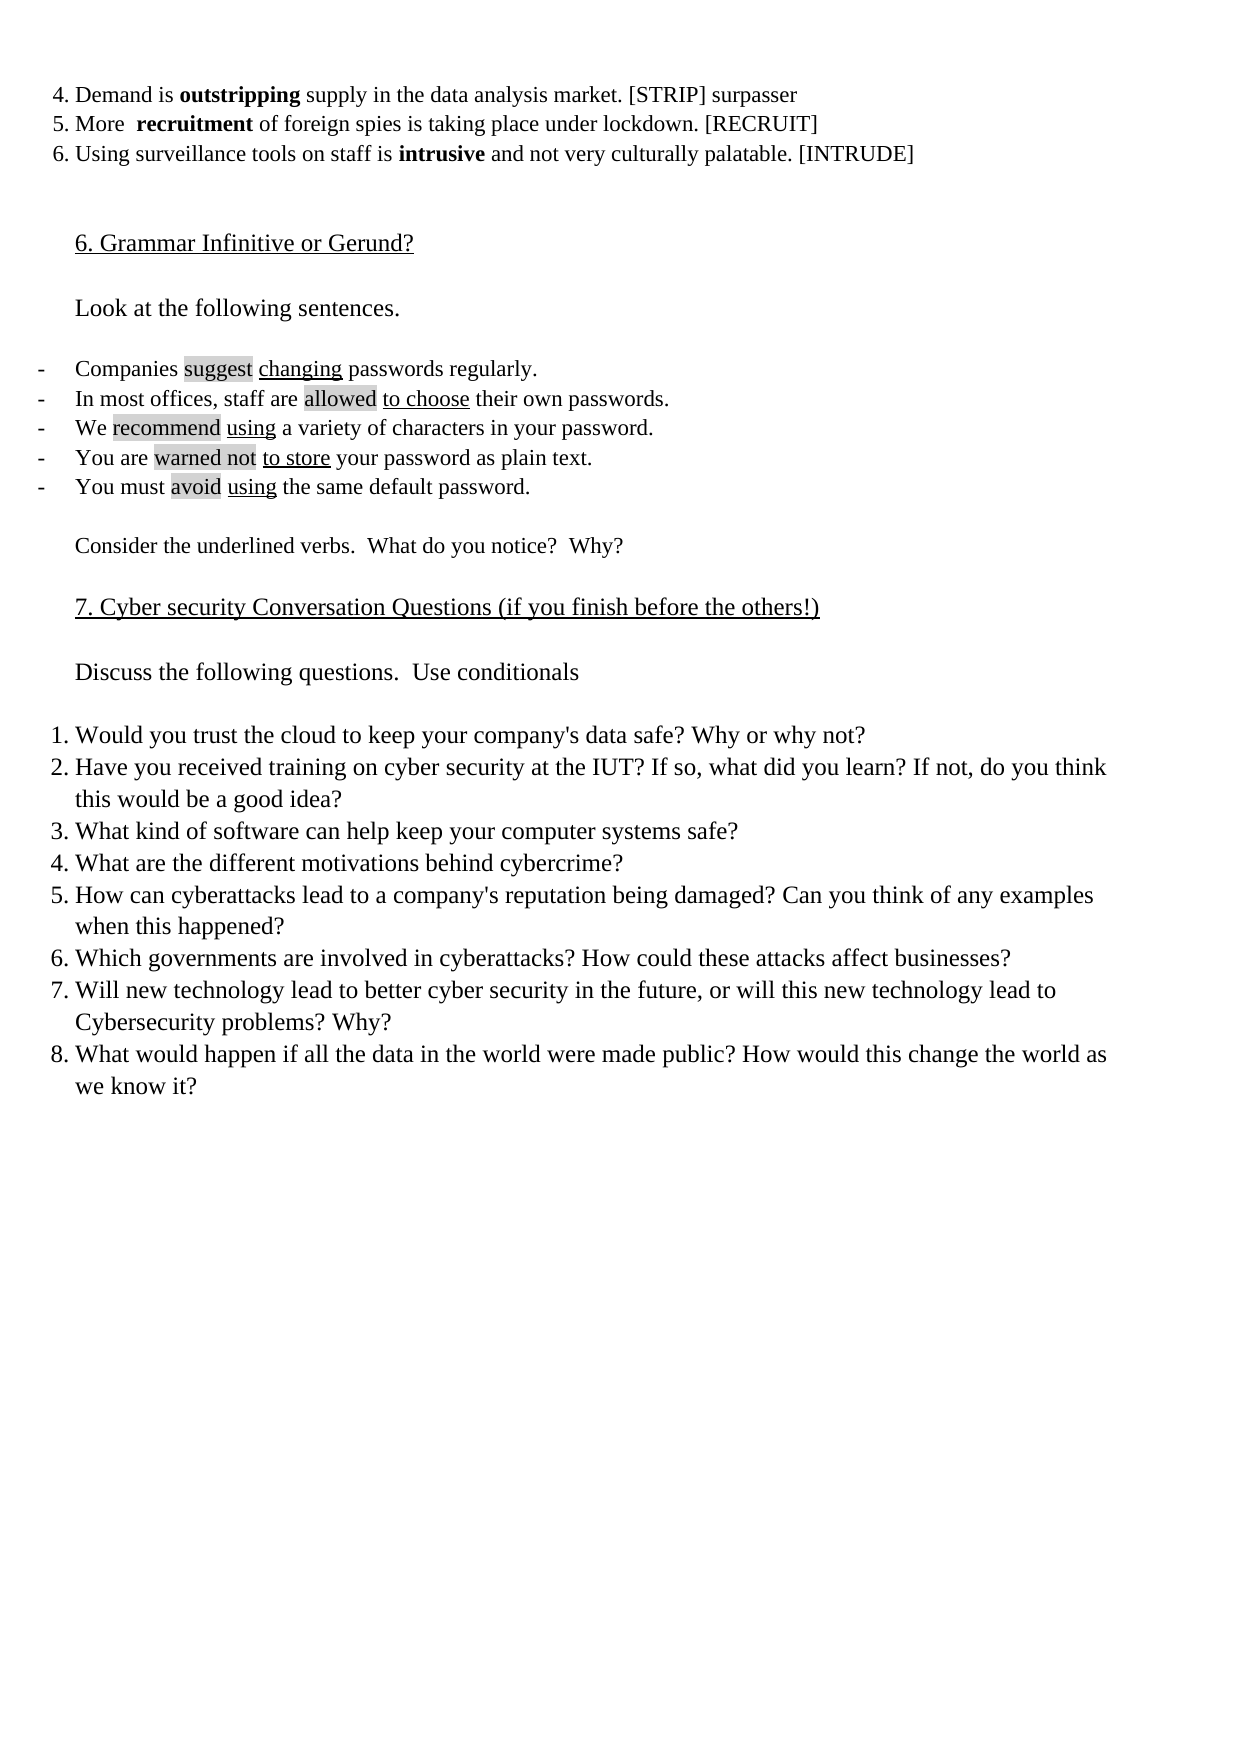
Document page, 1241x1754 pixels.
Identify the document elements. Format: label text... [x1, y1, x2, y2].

text Consider the underlined verbs. What do you notice? Why? [74, 532, 1159, 558]
list Demand is outstripping supply in the data analysis market. [STRIP] surpasser [52, 81, 1159, 107]
list We recommend using a variety of characters in your password. [37, 414, 1159, 441]
list Will new technology lead to better cyber security in the future, or will this new technology lead to Cybersecurity problems? Why? [50, 976, 1119, 1036]
list How can cyberattacks lead to a company's reputation being damaged? Can you think of any examples when this happened? [50, 880, 1119, 940]
list Using surveillance tools on staff is intrusive and not very culturally palatable. [INTRUDE] [52, 139, 1159, 166]
text Discuss the following questions. Use conditionals [74, 657, 1159, 686]
list What are the different motivations behind cybercrime? [50, 848, 1119, 877]
list In most offices, staff are allowed to choose their own passwords. [37, 385, 1159, 411]
list Have you received training on cyber security at the IUT? If so, what did you learn? If not, do you think this would be a good idea? [50, 752, 1119, 812]
text 6. Grammar Infinitive or Gerund? [74, 228, 1159, 257]
list What would happen if all the data in the world were made public? How would this change the world as we know it? [50, 1039, 1119, 1099]
subtitle 7. Cyber security Conversation Questions (if you finish before the others!) [74, 592, 1159, 621]
list You are warned not to store your password as plain text. [37, 444, 1159, 470]
list Companies suggest changing passwords regularly. [37, 356, 1159, 382]
list Which governments are involved in cyberattacks? How could these attacks affect businesses? [50, 943, 1119, 972]
list More recruitment of foreign spies is taking place under lockdown. [RECRUIT] [52, 110, 1159, 137]
list What kind of software can help keep your computer systems safe? [50, 816, 1119, 844]
list Would you trust the cloud to keep your company's data safe? Why or why not? [50, 720, 1119, 749]
text Look at the following sentences. [74, 293, 1159, 322]
list You must avoid using the same default password. [37, 473, 1159, 499]
